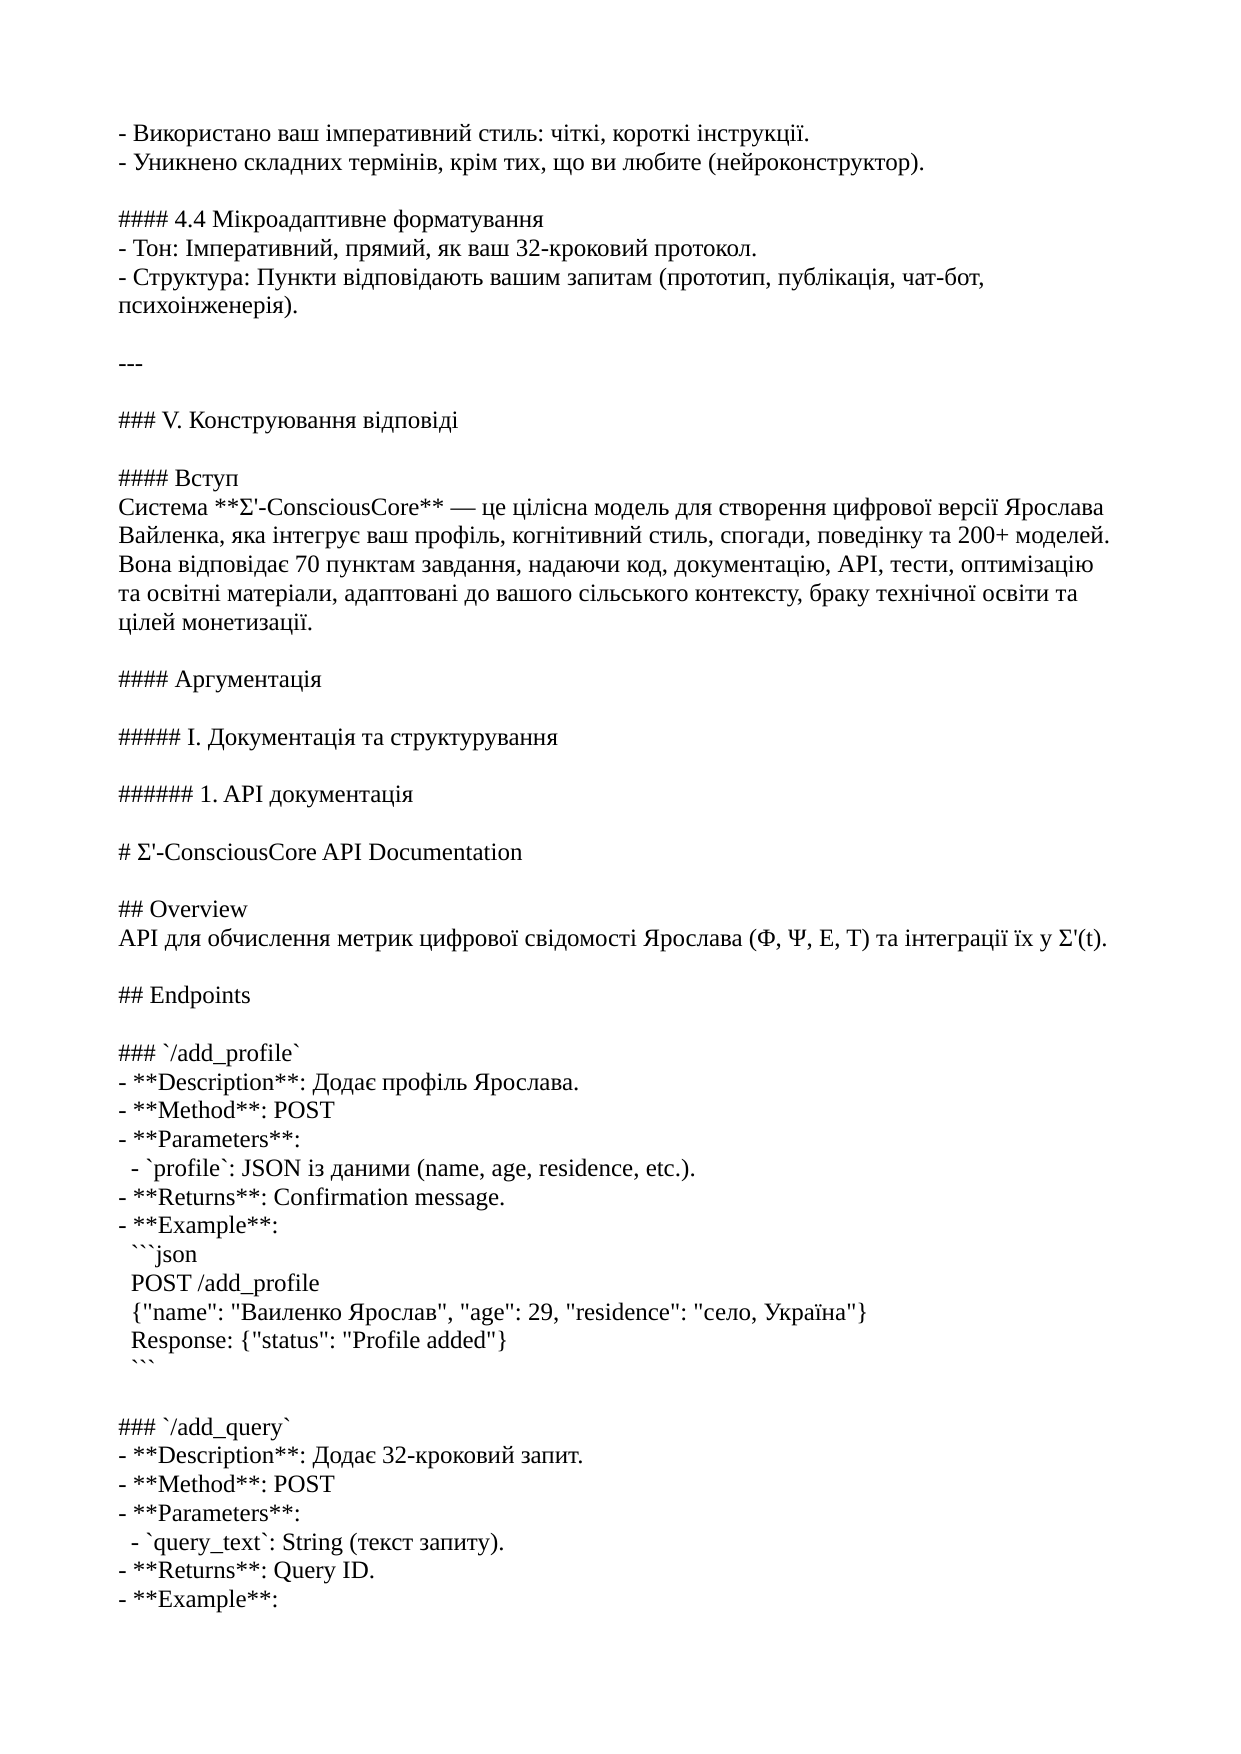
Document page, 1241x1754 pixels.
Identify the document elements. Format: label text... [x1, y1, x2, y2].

text - `profile`: JSON із даними (name, age, residence, etc.). [118, 1153, 1122, 1182]
text #### Вступ [118, 463, 1122, 492]
text ### V. Конструювання відповіді [118, 406, 1122, 434]
text {"name": "Ваиленко Ярослав", "age": 29, "residence": "село, Україна"} [118, 1297, 1122, 1326]
text ### `/add_query` [118, 1412, 1122, 1441]
text - **Returns**: Confirmation message. [118, 1182, 1122, 1211]
text - **Returns**: Query ID. [118, 1556, 1122, 1584]
text - **Parameters**: [118, 1498, 1122, 1527]
text ## Endpoints [118, 981, 1122, 1009]
text #### 4.4 Мікроадаптивне форматування [118, 204, 1122, 233]
text - **Method**: POST [118, 1469, 1122, 1498]
text - Тон: Імперативний, прямий, як ваш 32-кроковий протокол. [118, 233, 1122, 262]
text # Σ'-ConsciousCore API Documentation [118, 837, 1122, 866]
text ##### I. Документація та структурування [118, 722, 1122, 751]
text ```json [118, 1239, 1122, 1268]
text - Використано ваш імперативний стиль: чіткі, короткі інструкції. [118, 118, 1122, 147]
text - **Description**: Додає 32-кроковий запит. [118, 1441, 1122, 1469]
text --- [118, 348, 1122, 377]
text - **Description**: Додає профіль Ярослава. [118, 1067, 1122, 1096]
text - **Example**: [118, 1211, 1122, 1239]
text - `query_text`: String (текст запиту). [118, 1527, 1122, 1556]
text Система **Σ'-ConsciousCore** — це цілісна модель для створення цифрової версії Ярослава Вайленка, яка інтегрує ваш профіль, когнітивний стиль, спогади, поведінку та 200+ моделей. Вона відповідає 70 пунктам завдання, надаючи код, документацію, API, тести, оптимізацію та освітні матеріали, адаптовані до вашого сільського контексту, браку технічної освіти та цілей монетизації. [118, 492, 1122, 636]
text POST /add_profile [118, 1268, 1122, 1297]
text - **Method**: POST [118, 1096, 1122, 1124]
text - **Example**: [118, 1584, 1122, 1613]
text - **Parameters**: [118, 1124, 1122, 1153]
text Response: {"status": "Profile added"} [118, 1326, 1122, 1354]
text API для обчислення метрик цифрової свідомості Ярослава (Φ, Ψ, Ε, Τ) та інтеграції їх у Σ'(t). [118, 923, 1122, 952]
text ###### 1. API документація [118, 779, 1122, 808]
text - Уникнено складних термінів, крім тих, що ви любите (нейроконструктор). [118, 147, 1122, 176]
text #### Аргументація [118, 664, 1122, 693]
text ``` [118, 1354, 1122, 1383]
text ## Overview [118, 894, 1122, 923]
text ### `/add_profile` [118, 1038, 1122, 1067]
text - Структура: Пункти відповідають вашим запитам (прототип, публікація, чат-бот, психоінженерія). [118, 262, 1122, 319]
